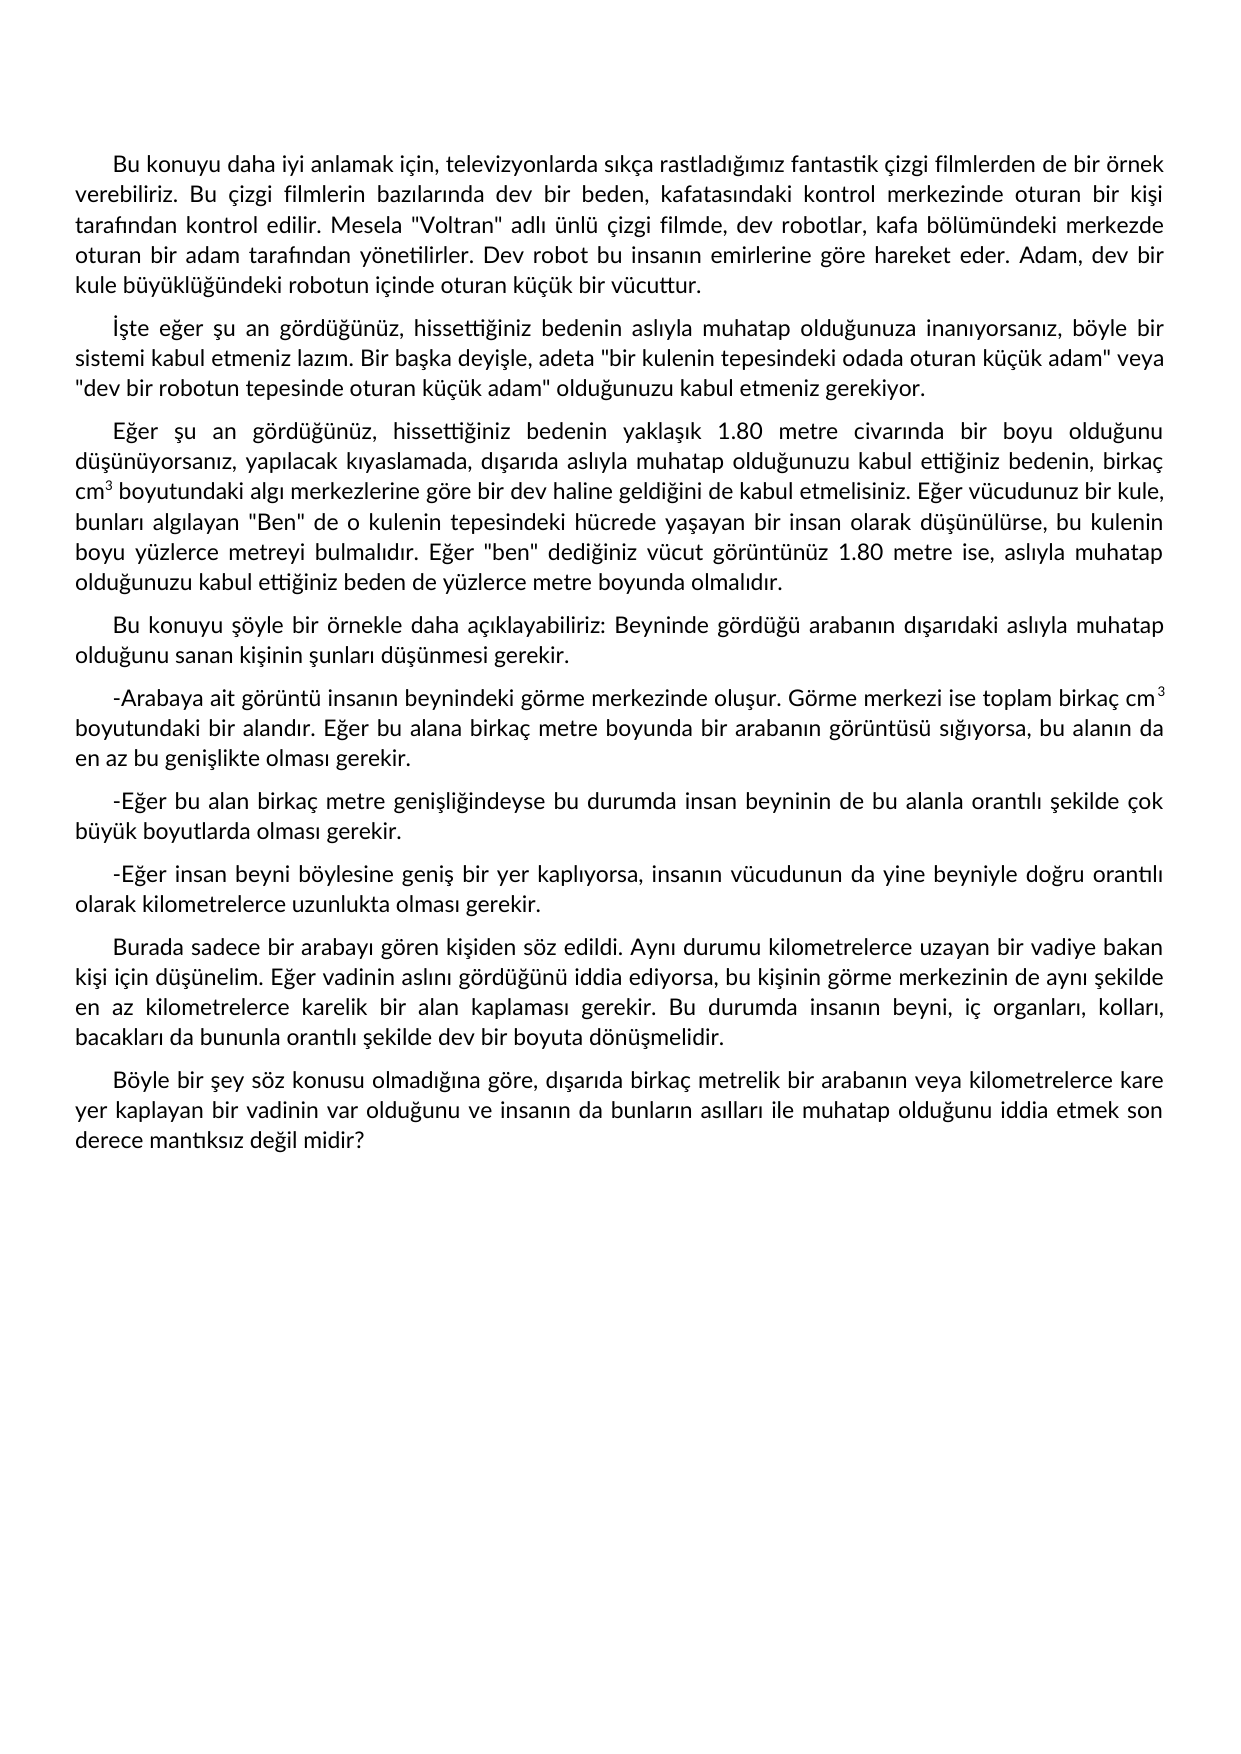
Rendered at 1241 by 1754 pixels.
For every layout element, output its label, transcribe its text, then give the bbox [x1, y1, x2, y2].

text -Eğer bu alan birkaç metre genişliğindeyse bu durumda insan beyninin de bu alanla orantılı şekilde çok büyük boyutlarda olması gerekir. [75, 786, 1165, 844]
text Bu konuyu şöyle bir örnekle daha açıklayabiliriz: Beyninde gördüğü arabanın dışarıdaki aslıyla muhatap olduğunu sanan kişinin şunları düşünmesi gerekir. [75, 610, 1165, 668]
text Burada sadece bir arabayı gören kişiden söz edildi. Aynı durumu kilometrelerce uzayan bir vadiye bakan kişi için düşünelim. Eğer vadinin aslını gördüğünü iddia ediyorsa, bu kişinin görme merkezinin de aynı şekilde en az kilometrelerce karelik bir alan kaplaması gerekir. Bu durumda insanın beyni, iç organları, kolları, bacakları da bununla orantılı şekilde dev bir boyuta dönüşmelidir. [75, 932, 1165, 1050]
text -Arabaya ait görüntü insanın beynindeki görme merkezinde oluşur. Görme merkezi ise toplam birkaç cm3 boyutundaki bir alandır. Eğer bu alana birkaç metre boyunda bir arabanın görüntüsü sığıyorsa, bu alanın da en az bu genişlikte olması gerekir. [75, 683, 1165, 771]
text Böyle bir şey söz konusu olmadığına göre, dışarıda birkaç metrelik bir arabanın veya kilometrelerce kare yer kaplayan bir vadinin var olduğunu ve insanın da bunların asılları ile muhatap olduğunu iddia etmek son derece mantıksız değil midir? [75, 1066, 1165, 1153]
text -Eğer insan beyni böylesine geniş bir yer kaplıyorsa, insanın vücudunun da yine beyniyle doğru orantılı olarak kilometrelerce uzunlukta olması gerekir. [75, 859, 1165, 917]
text İşte eğer şu an gördüğünüz, hissettiğiniz bedenin aslıyla muhatap olduğunuza inanıyorsanız, böyle bir sistemi kabul etmeniz lazım. Bir başka deyişle, adeta "bir kulenin tepesindeki odada oturan küçük adam" veya "dev bir robotun tepesinde oturan küçük adam" olduğunuzu kabul etmeniz gerekiyor. [75, 313, 1165, 401]
text Bu konuyu daha iyi anlamak için, televizyonlarda sıkça rastladığımız fantastik çizgi filmlerden de bir örnek verebiliriz. Bu çizgi filmlerin bazılarında dev bir beden, kafatasındaki kontrol merkezinde oturan bir kişi tarafından kontrol edilir. Mesela "Voltran" adlı ünlü çizgi filmde, dev robotlar, kafa bölümündeki merkezde oturan bir adam tarafından yönetilirler. Dev robot bu insanın emirlerine göre hareket eder. Adam, dev bir kule büyüklüğündeki robotun içinde oturan küçük bir vücuttur. [75, 150, 1165, 298]
text Eğer şu an gördüğünüz, hissettiğiniz bedenin yaklaşık 1.80 metre civarında bir boyu olduğunu düşünüyorsanız, yapılacak kıyaslamada, dışarıda aslıyla muhatap olduğunuzu kabul ettiğiniz bedenin, birkaç cm3 boyutundaki algı merkezlerine göre bir dev haline geldiğini de kabul etmelisiniz. Eğer vücudunuz bir kule, bunları algılayan "Ben" de o kulenin tepesindeki hücrede yaşayan bir insan olarak düşünülürse, bu kulenin boyu yüzlerce metreyi bulmalıdır. Eğer "ben" dediğiniz vücut görüntünüz 1.80 metre ise, aslıyla muhatap olduğunuzu kabul ettiğiniz beden de yüzlerce metre boyunda olmalıdır. [75, 417, 1165, 595]
